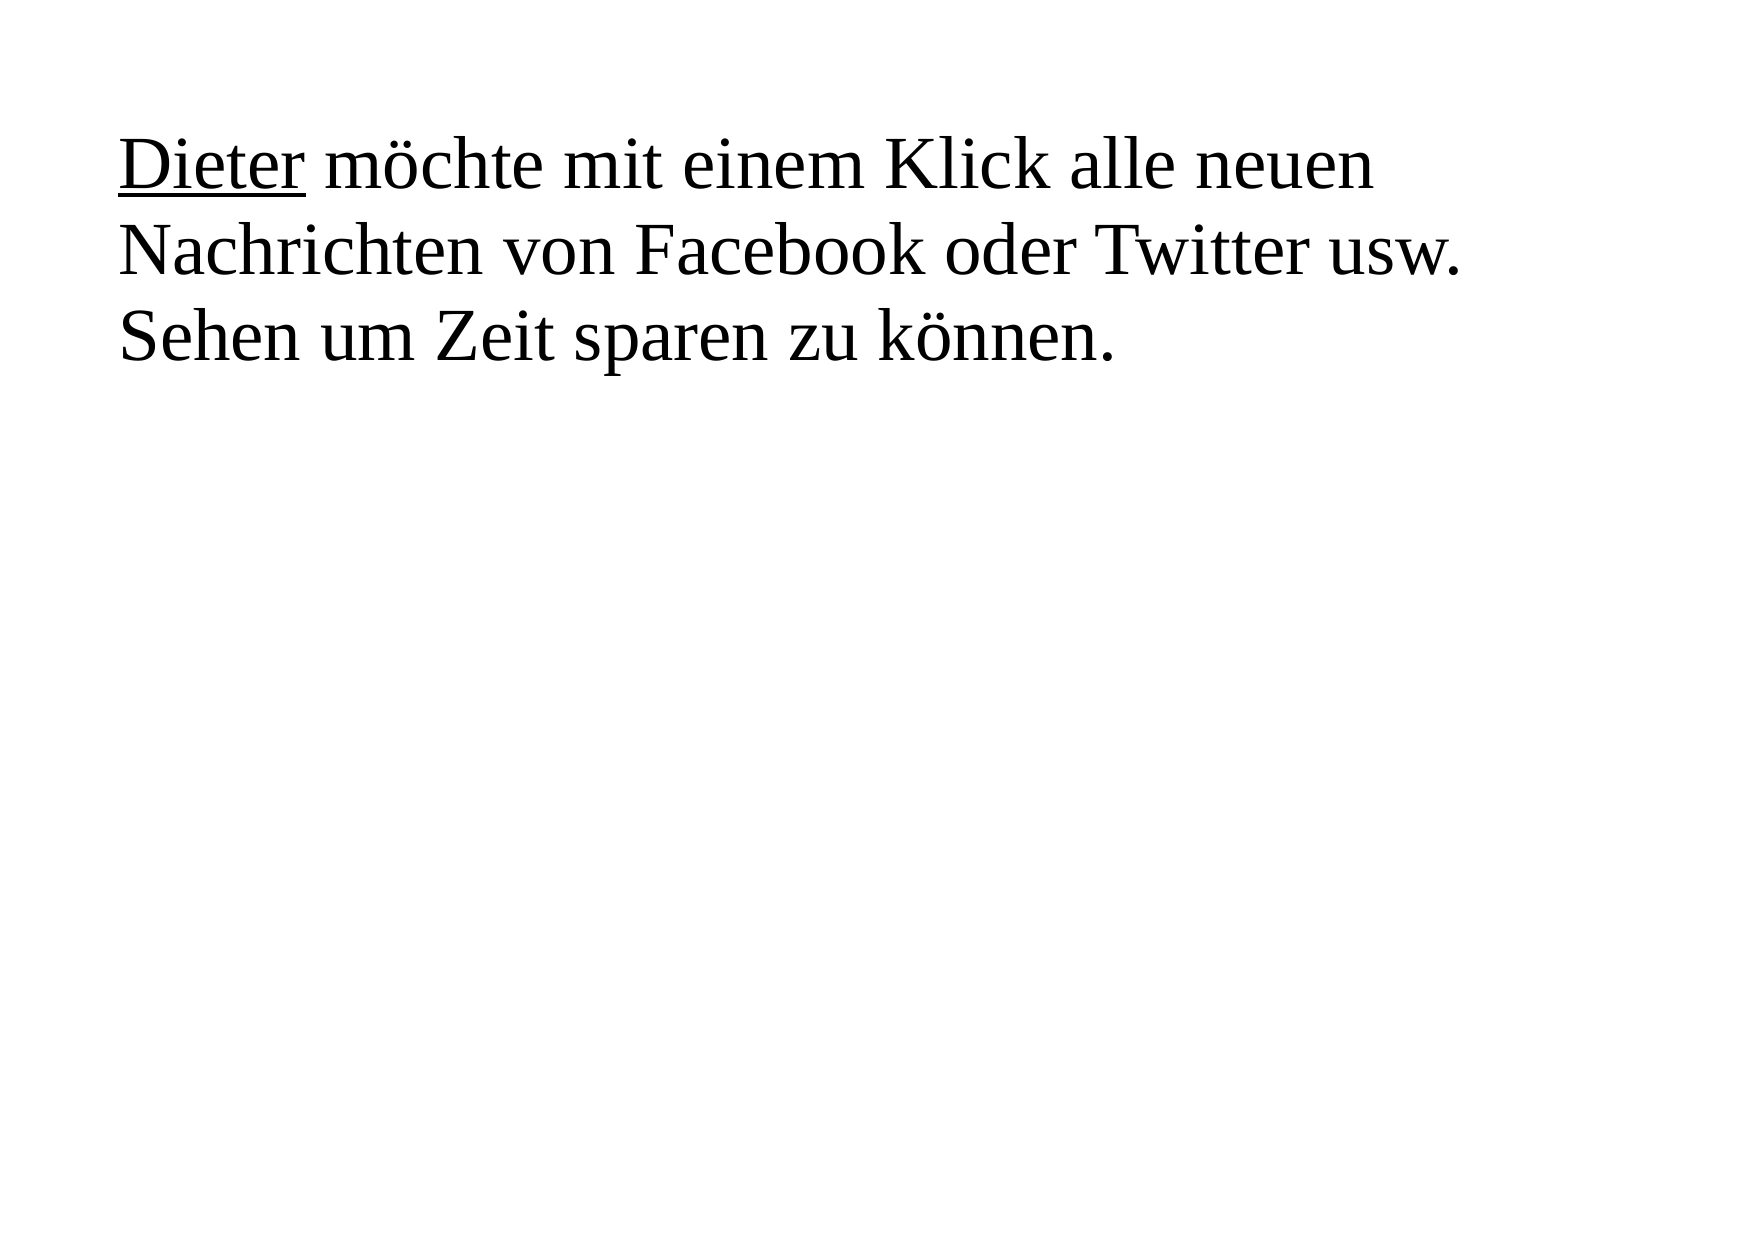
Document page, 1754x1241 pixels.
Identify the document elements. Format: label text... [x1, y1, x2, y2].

text Dieter möchte mit einem Klick alle neuen Nachrichten von Facebook oder Twitter usw. Sehen um Zeit sparen zu können. [118, 118, 1636, 377]
